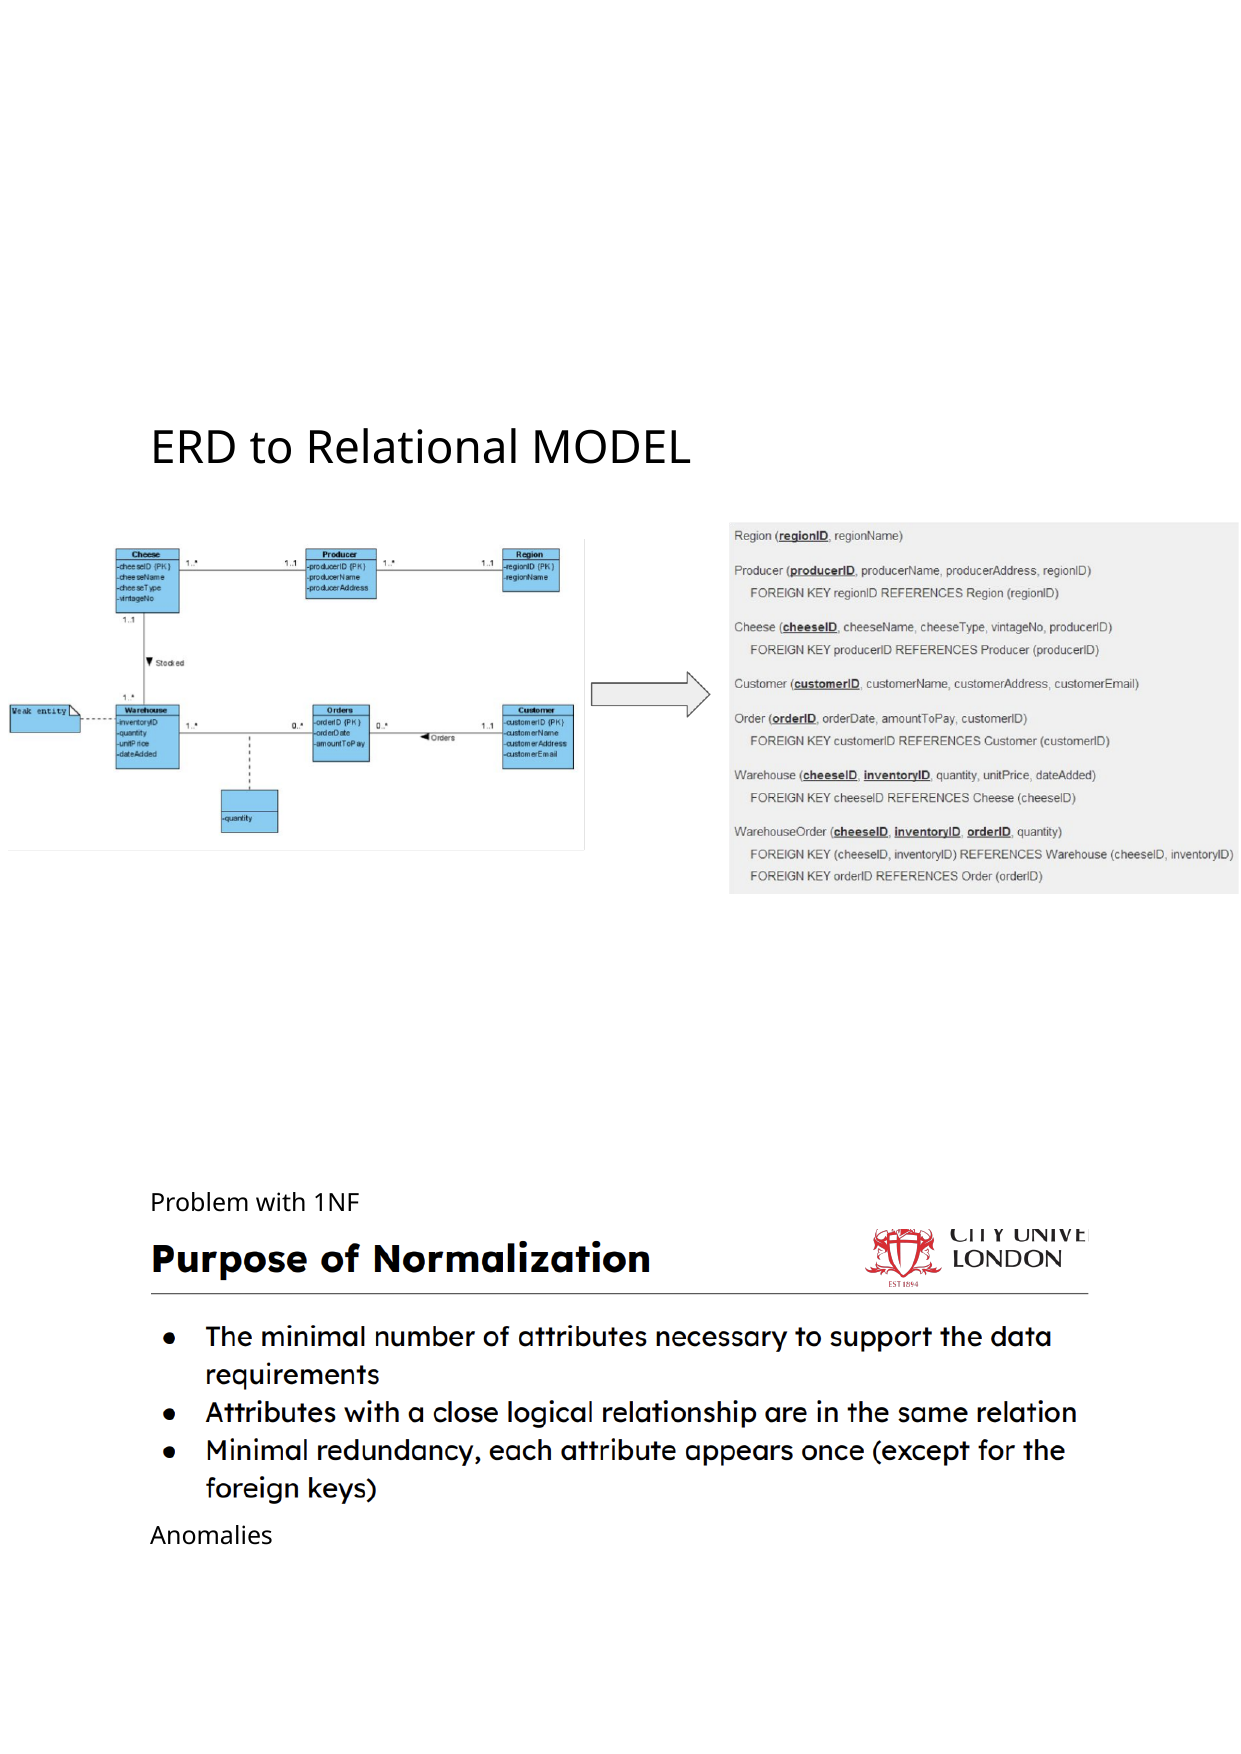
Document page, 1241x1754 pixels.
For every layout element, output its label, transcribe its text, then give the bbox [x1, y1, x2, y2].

text Problem with 1NF [150, 1184, 1090, 1218]
text Anomalies [150, 1240, 1090, 1552]
text ERD to Relational MODEL [150, 415, 1090, 477]
